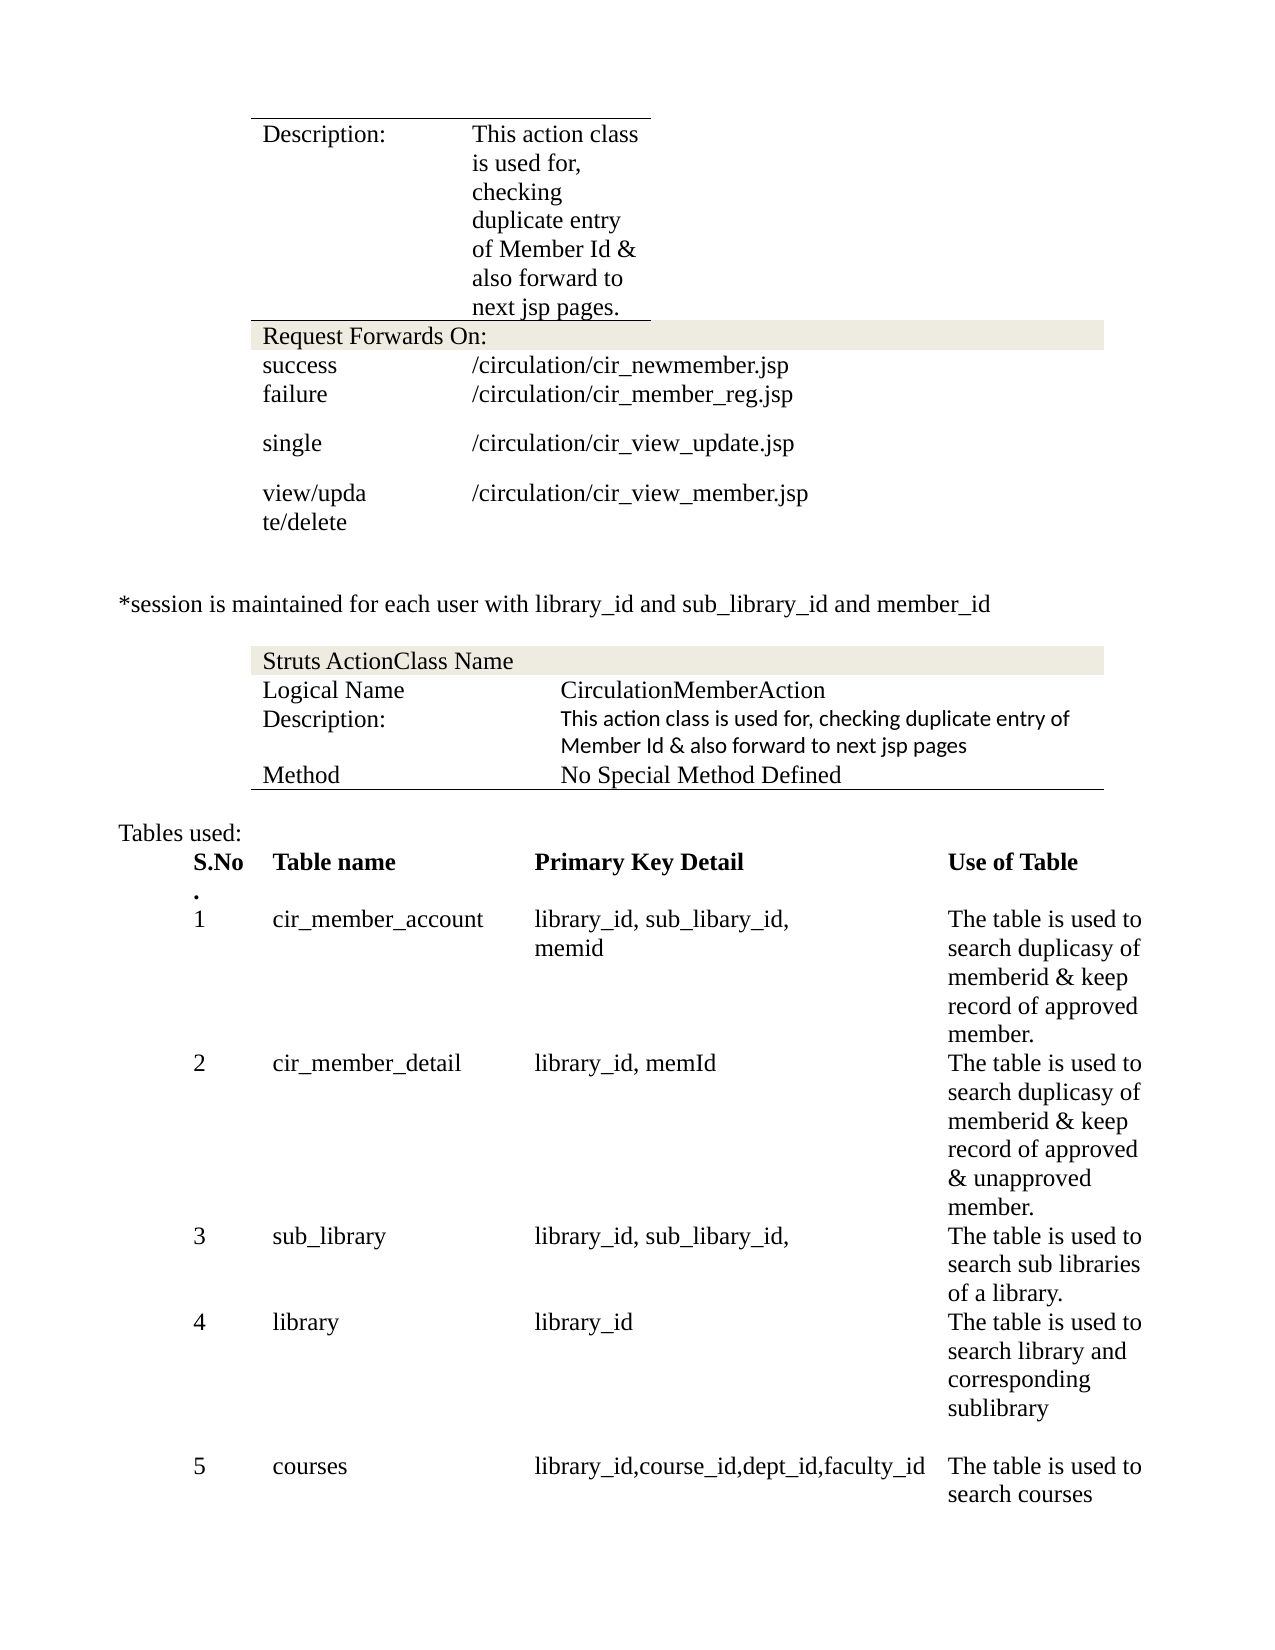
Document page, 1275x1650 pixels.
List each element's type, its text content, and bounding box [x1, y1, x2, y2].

table_cell 2 [182, 1048, 261, 1221]
table_cell failure [251, 379, 461, 428]
table_cell This action class is used for, checking duplicate entry of Member Id & also forward to next jsp pages. [461, 119, 651, 320]
table_cell 3 [182, 1221, 261, 1307]
table_cell success [251, 350, 461, 379]
table_cell courses [261, 1451, 523, 1508]
table_cell library_id, memId [523, 1048, 936, 1221]
table_cell [523, 1422, 936, 1451]
table_cell /circulation/cir_member_reg.jsp [461, 379, 1104, 428]
table_cell The table is used to search library and corresponding sublibrary [936, 1307, 1168, 1422]
table_cell This action class is used for, checking duplicate entry of Member Id & also forward to next jsp pages [549, 704, 1104, 760]
table_cell cir_member_account [261, 905, 523, 1048]
table_cell The table is used to search duplicasy of memberid & keep record of approved & unapproved member. [936, 1048, 1168, 1221]
table_cell library_id, sub_libary_id, [523, 1221, 936, 1307]
table_cell [936, 1422, 1168, 1451]
table_cell The table is used to search sub libraries of a library. [936, 1221, 1168, 1307]
table_header Primary Key Detail [523, 847, 936, 904]
table_cell Logical Name [251, 675, 549, 704]
table_cell library_id,course_id,dept_id,faculty_id [523, 1451, 936, 1508]
table_cell 4 [182, 1307, 261, 1422]
table_cell Method [251, 760, 549, 788]
table_header Table name [261, 847, 523, 904]
table_cell /circulation/cir_newmember.jsp [461, 350, 1104, 379]
table_cell The table is used to search duplicasy of memberid & keep record of approved member. [936, 905, 1168, 1048]
table_cell /circulation/cir_view_update.jsp [461, 429, 1104, 478]
table_cell [261, 1422, 523, 1451]
table_cell The table is used to search courses [936, 1451, 1168, 1508]
table_cell library_id [523, 1307, 936, 1422]
list Tables used: [118, 818, 1157, 847]
table_cell Description: [251, 119, 461, 320]
table_header Struts ActionClass Name [251, 646, 1104, 675]
table_cell Request Forwards On: [251, 320, 1104, 350]
table_cell single [251, 429, 461, 478]
table_cell 5 [182, 1451, 261, 1508]
table_cell No Special Method Defined [549, 760, 1104, 788]
table_cell /circulation/cir_view_member.jsp [461, 478, 1104, 536]
table_cell view/upda te/delete [251, 478, 461, 536]
table_header S.No. [182, 847, 261, 904]
table_cell cir_member_detail [261, 1048, 523, 1221]
table_cell 1 [182, 905, 261, 1048]
table_header Use of Table [936, 847, 1168, 904]
table_cell library [261, 1307, 523, 1422]
table_cell sub_library [261, 1221, 523, 1307]
list *session is maintained for each user with library_id and sub_library_id and member_id [118, 589, 1157, 617]
table_cell Description: [251, 704, 549, 760]
table_cell library_id, sub_libary_id, memid [523, 905, 936, 1048]
table_cell [182, 1422, 261, 1451]
table_cell CirculationMemberAction [549, 675, 1104, 704]
